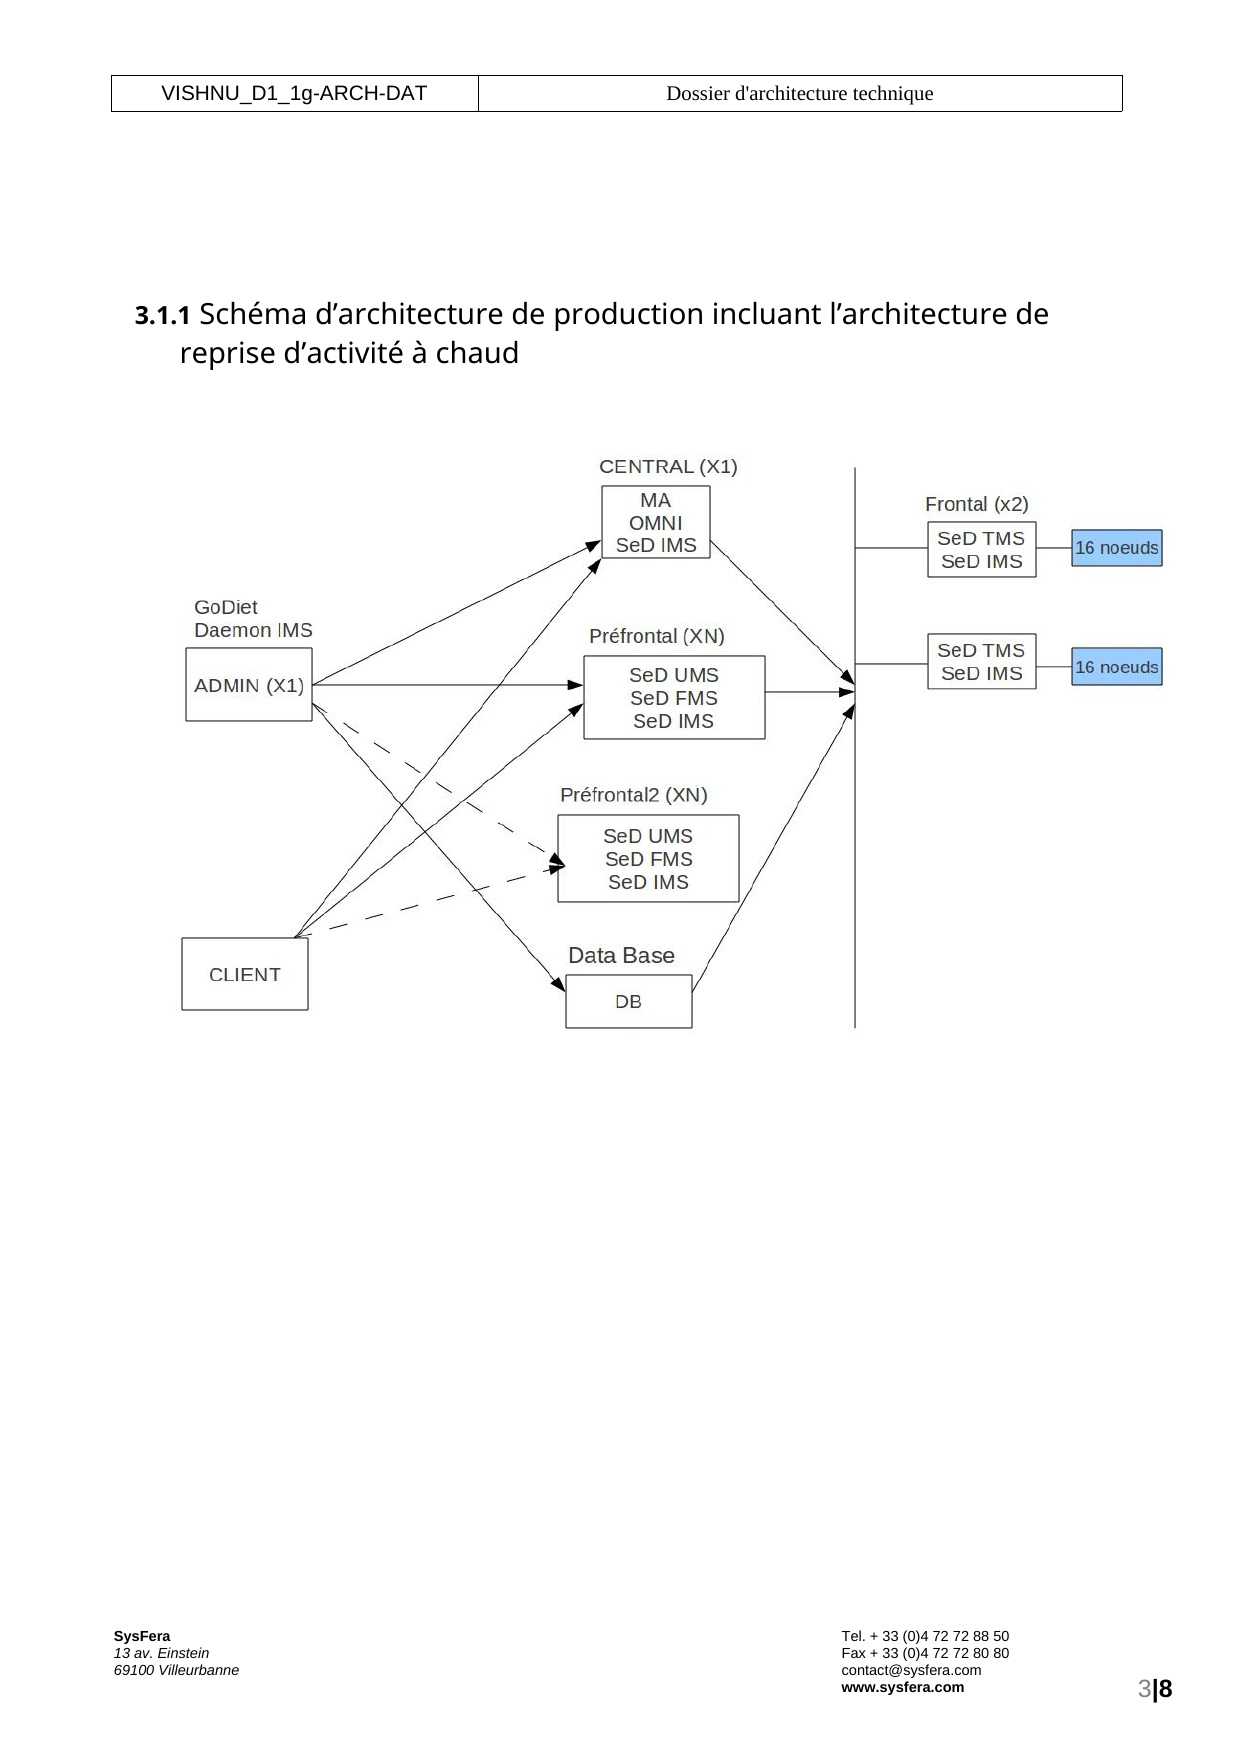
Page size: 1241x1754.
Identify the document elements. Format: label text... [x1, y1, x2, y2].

picture [167, 377, 1180, 1137]
subtitle Schéma d’architecture de production incluant l’architecture de reprise d’activité à chaud [134, 293, 1122, 372]
